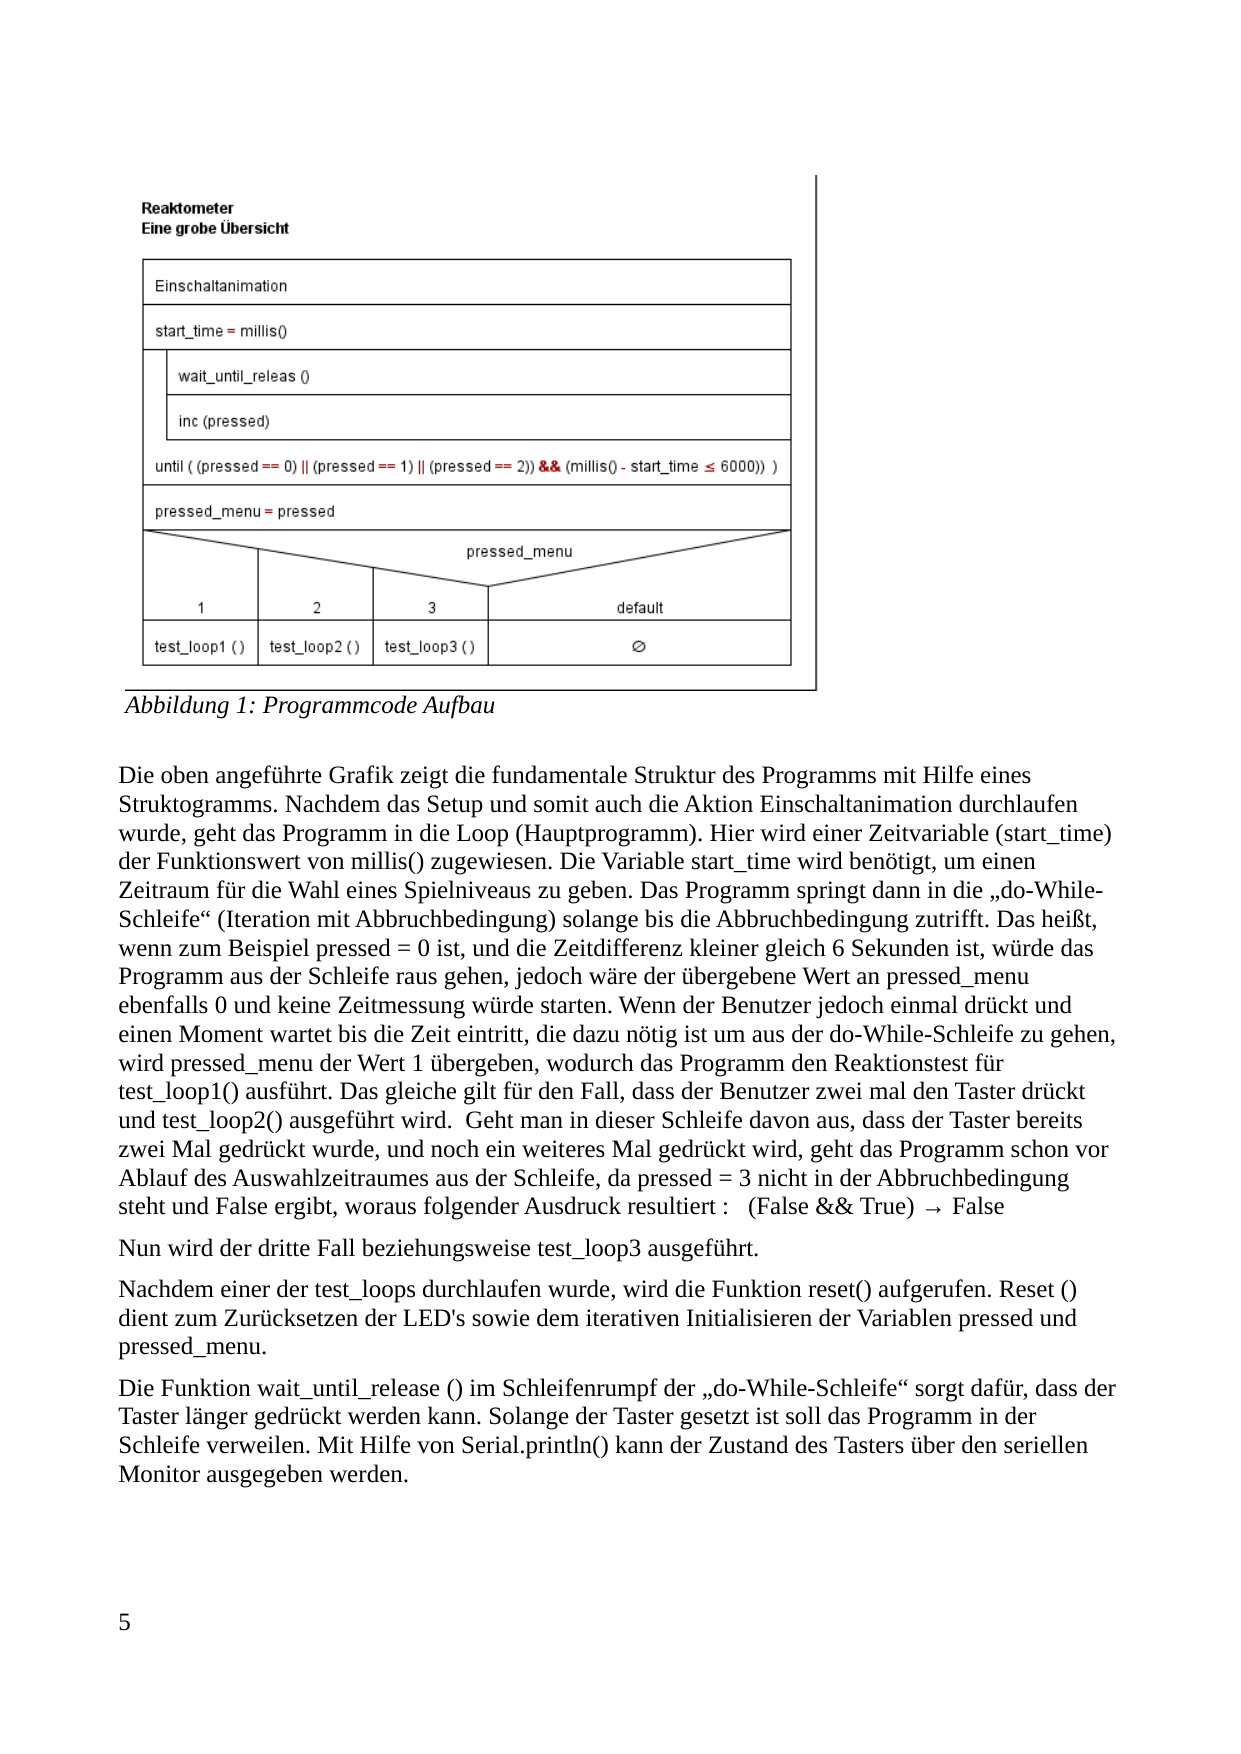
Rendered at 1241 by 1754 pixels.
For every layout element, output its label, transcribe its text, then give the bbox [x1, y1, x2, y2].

text Die Funktion wait_until_release () im Schleifenrumpf der „do-While-Schleife“ sorgt dafür, dass der Taster länger gedrückt werden kann. Solange der Taster gesetzt ist soll das Programm in der Schleife verweilen. Mit Hilfe von Serial.println() kann der Zustand des Tasters über den seriellen Monitor ausgegeben werden. [118, 1373, 1122, 1488]
text Nun wird der dritte Fall beziehungsweise test_loop3 ausgeführt. [118, 1233, 1122, 1261]
picture [125, 175, 818, 691]
text Abbildung 1: Programmcode Aufbau [125, 691, 818, 719]
text Die oben angeführte Grafik zeigt die fundamentale Struktur des Programms mit Hilfe eines Struktogramms. Nachdem das Setup und somit auch die Aktion Einschaltanimation durchlaufen wurde, geht das Programm in die Loop (Hauptprogramm). Hier wird einer Zeitvariable (start_time) der Funktionswert von millis() zugewiesen. Die Variable start_time wird benötigt, um einen Zeitraum für die Wahl eines Spielniveaus zu geben. Das Programm springt dann in die „do-While-Schleife“ (Iteration mit Abbruchbedingung) solange bis die Abbruchbedingung zutrifft. Das heißt, wenn zum Beispiel pressed = ­0 ist, und die Zeitdifferenz kleiner gleich 6 Sekunden ist, würde das Programm aus der Schleife raus gehen, jedoch wäre der übergebene Wert an pressed_menu ebenfalls 0 und keine Zeitmessung würde starten. Wenn der Benutzer jedoch einmal drückt und einen Moment wartet bis die Zeit eintritt, die dazu nötig ist um aus der do-While-Schleife zu gehen, wird pressed_menu der Wert 1 übergeben, wodurch das Programm den Reaktionstest für test_loop1() ausführt. Das gleiche gilt für den Fall, dass der Benutzer zwei mal den Taster drückt und test_loop2() ausgeführt wird. Geht man in dieser Schleife davon aus, dass der Taster bereits zwei Mal gedrückt wurde, und noch ein weiteres Mal gedrückt wird, geht das Programm schon vor Ablauf des Auswahlzeitraumes aus der Schleife, da pressed = 3 nicht in der Abbruchbedingung steht und False ergibt, woraus folgender Ausdruck resultiert : (False && True) → False [118, 760, 1122, 1220]
text Nachdem einer der test_loops durchlaufen wurde, wird die Funktion reset() aufgerufen. Reset () dient zum Zurücksetzen der LED's sowie dem iterativen Initialisieren der Variablen pressed und pressed_menu. [118, 1274, 1122, 1360]
